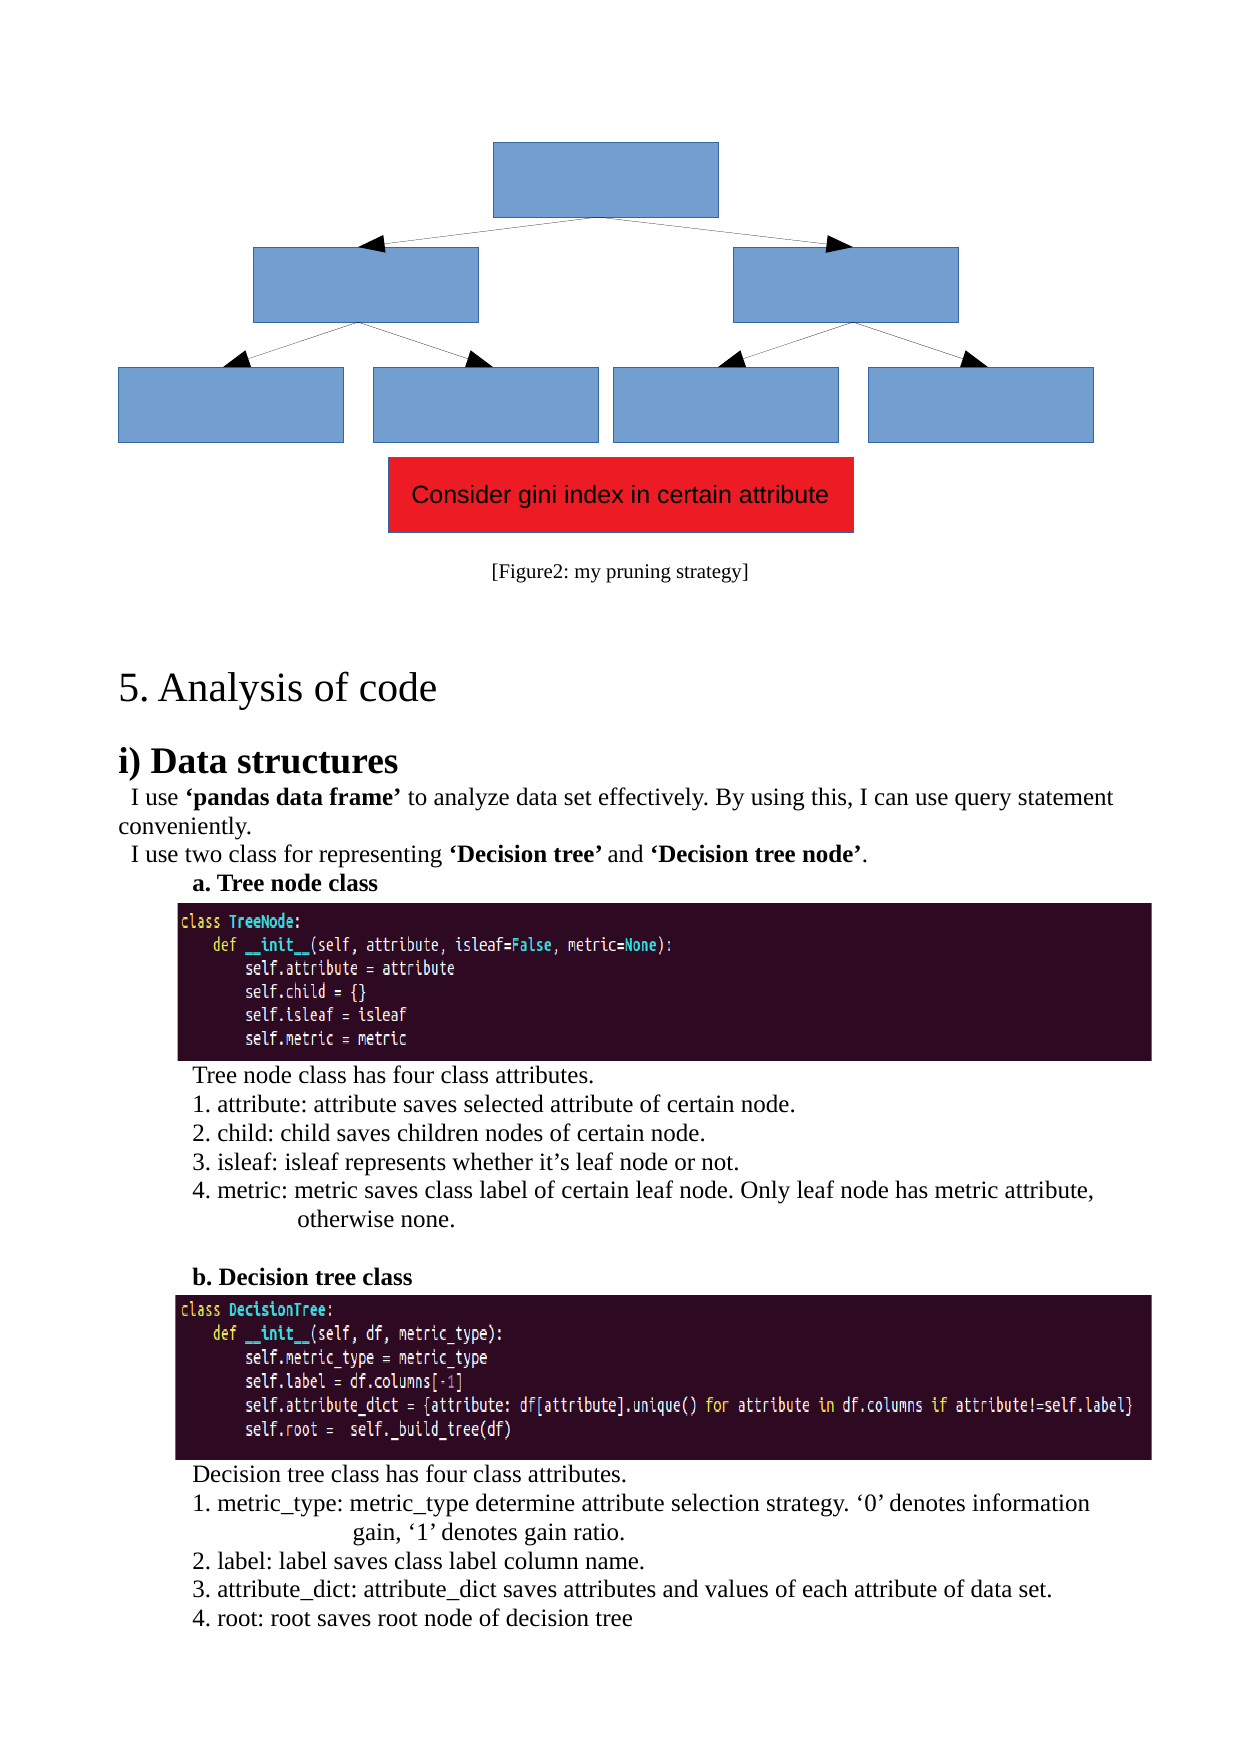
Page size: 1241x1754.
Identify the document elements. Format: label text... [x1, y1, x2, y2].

text 4. metric: metric saves class label of certain leaf node. Only leaf node has metric attribute, otherwise none. [118, 1176, 1122, 1233]
text I use ‘pandas data frame’ to analyze data set effectively. By using this, I can use query statement conveniently. [118, 782, 1122, 839]
text 5. Analysis of code [118, 662, 1122, 710]
text 2. child: child saves children nodes of certain node. [118, 1118, 1122, 1147]
text 4. root: root saves root node of decision tree [118, 1603, 1122, 1632]
text 3. attribute_dict: attribute_dict saves attributes and values of each attribute of data set. [118, 1574, 1122, 1603]
text Tree node class has four class attributes. [118, 897, 1122, 1089]
text 1. metric_type: metric_type determine attribute selection strategy. ‘0’ denotes information gain, ‘1’ denotes gain ratio. [118, 1488, 1122, 1546]
text b. Decision tree class [118, 1262, 1122, 1291]
text Decision tree class has four class attributes. [118, 1291, 1122, 1488]
text i) Data structures [118, 739, 1122, 782]
text a. Tree node class [118, 868, 1122, 897]
text 2. label: label saves class label column name. [118, 1546, 1122, 1574]
text [Figure2: my pruning strategy] [118, 559, 1122, 583]
text 1. attribute: attribute saves selected attribute of certain node. [118, 1089, 1122, 1118]
text 3. isleaf: isleaf represents whether it’s leaf node or not. [118, 1147, 1122, 1176]
text I use two class for representing ‘Decision tree’ and ‘Decision tree node’. [118, 839, 1122, 868]
picture [175, 1295, 475, 1405]
picture [177, 903, 482, 956]
